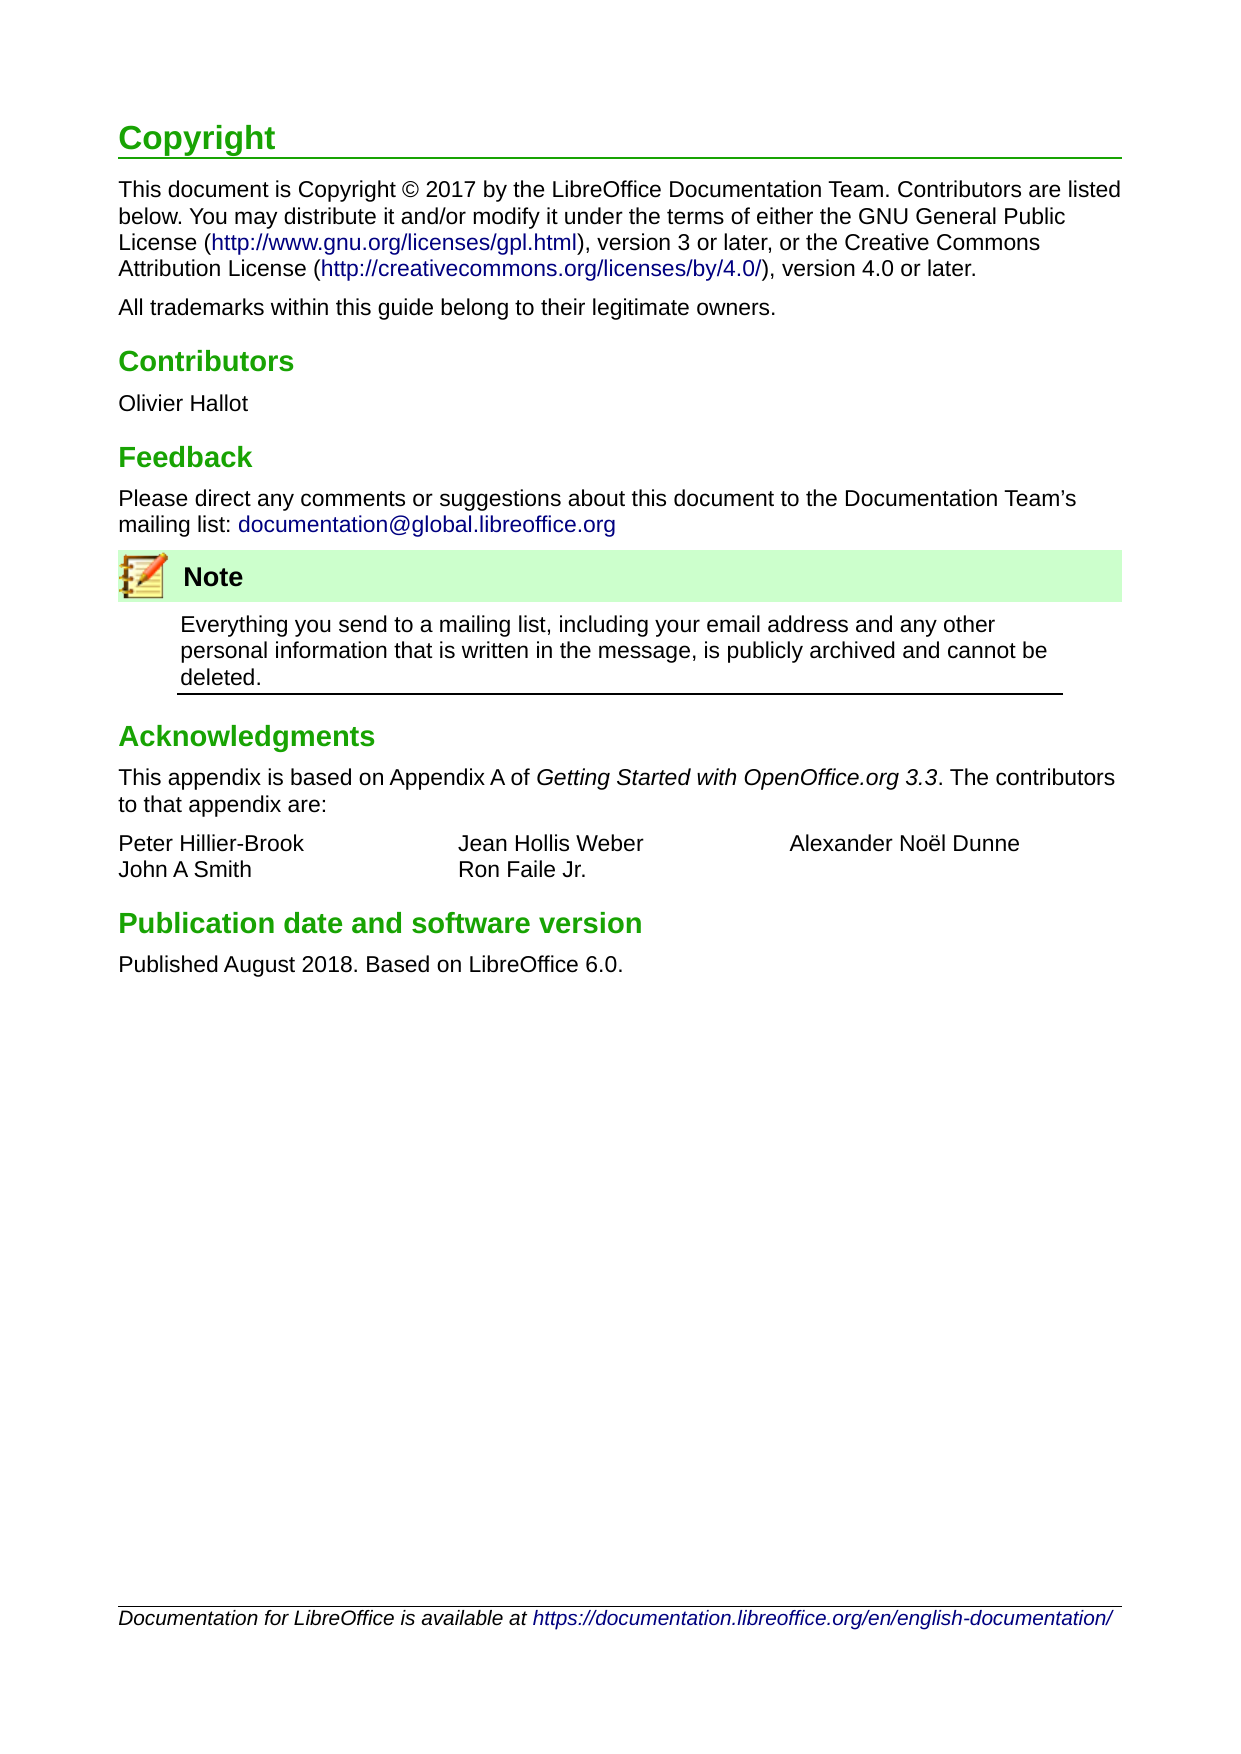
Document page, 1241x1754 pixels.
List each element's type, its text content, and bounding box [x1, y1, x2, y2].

subtitle Copyright [118, 118, 1122, 157]
text This document is Copyright © 2017 by the LibreOffice Documentation Team. Contributors are listed below. You may distribute it and/or modify it under the terms of either the GNU General Public License (http://www.gnu.org/licenses/gpl.html), version 3 or later, or the Creative Commons Attribution License (http://creativecommons.org/licenses/by/4.0/), version 4.0 or later. [118, 176, 1122, 282]
table_header Peter Hillier-Brook [118, 830, 458, 856]
table_header Olivier Hallot [118, 390, 458, 416]
text Please direct any comments or suggestions about this document to the Documentation Team’s mailing list: documentation@global.libreoffice.org [118, 485, 1122, 538]
subtitle Contributors [118, 344, 1122, 378]
subtitle Acknowledgments [118, 719, 1122, 752]
table_cell [789, 856, 1122, 882]
table_header Jean Hollis Weber [458, 830, 789, 856]
picture [119, 551, 170, 602]
text Published August 2018. Based on LibreOffice 6.0. [118, 951, 1122, 977]
subtitle Publication date and software version [118, 906, 1122, 939]
subtitle Feedback [118, 439, 1122, 473]
text This appendix is based on Appendix A of Getting Started with OpenOffice.org 3.3. The contributors to that appendix are: [118, 764, 1122, 817]
table_cell John A Smith [118, 856, 458, 882]
text Everything you send to a mailing list, including your email address and any other personal information that is written in the message, is publicly archived and cannot be deleted. [177, 608, 1063, 693]
table_header [458, 390, 789, 416]
table_header Alexander Noël Dunne [789, 830, 1122, 856]
table_header [789, 390, 1122, 416]
text All trademarks within this guide belong to their legitimate owners. [118, 294, 1122, 321]
subtitle Note [118, 550, 1122, 602]
table_cell Ron Faile Jr. [458, 856, 789, 882]
